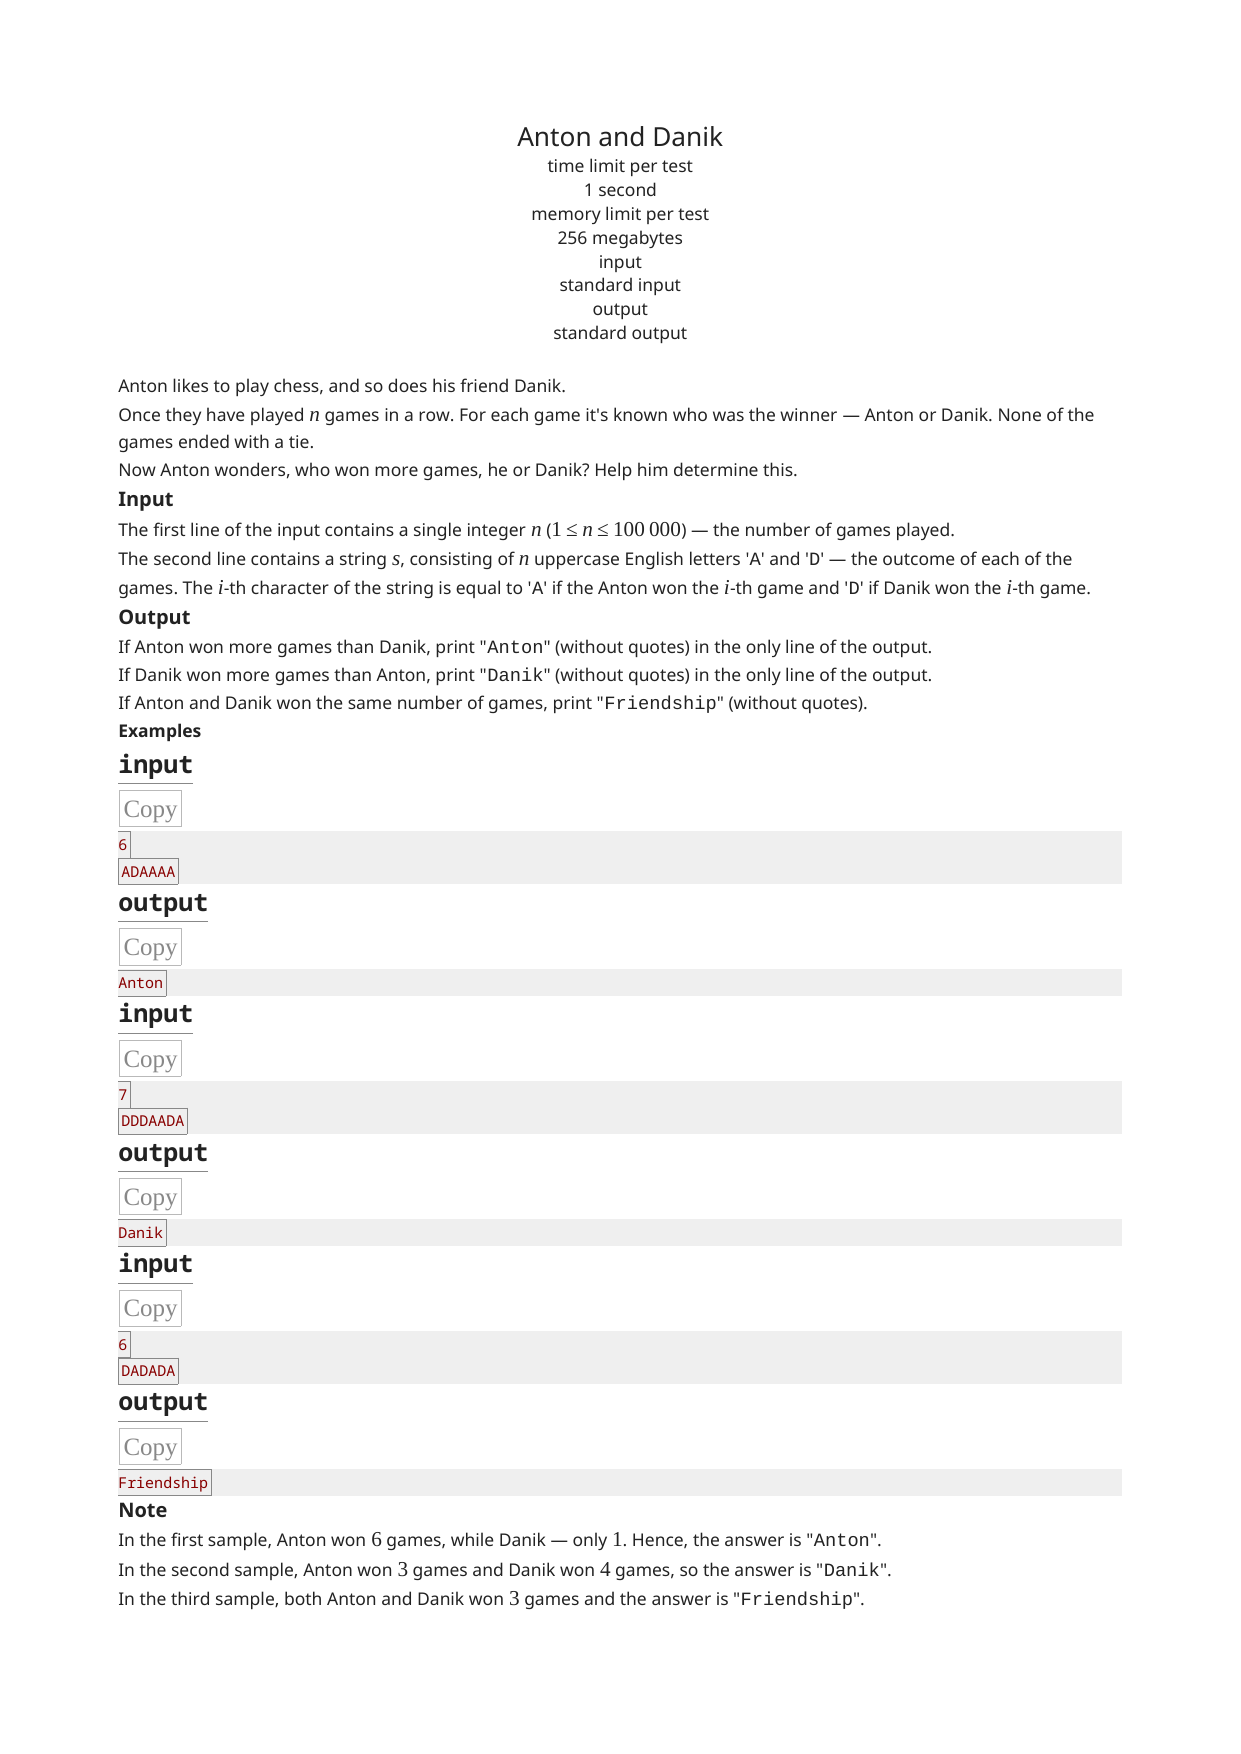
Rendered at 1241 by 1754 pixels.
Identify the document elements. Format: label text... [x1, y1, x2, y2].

text [182, 1428, 1121, 1464]
text 256 megabytes [118, 225, 1122, 249]
text Once they have played n games in a row. For each game it's known who was the winner — Anton or Danik. None of the games ended with a tie. [118, 402, 1122, 454]
text [131, 1331, 1122, 1357]
text Anton likes to play chess, and so does his friend Danik. [118, 374, 1122, 398]
text DADADA [119, 1359, 178, 1384]
text input [118, 746, 1122, 783]
text output [118, 1134, 1122, 1171]
text [182, 790, 1121, 827]
text Copy [120, 1179, 181, 1214]
text Copy [120, 1429, 181, 1464]
text [182, 1290, 1121, 1326]
text If Anton won more games than Danik, print "Anton" (without quotes) in the only line of the output. [118, 635, 1122, 659]
text Friendship [118, 1470, 211, 1495]
text Copy [120, 1291, 181, 1326]
text [131, 1081, 1122, 1108]
text Now Anton wonders, who won more games, he or Danik? Help him determine this. [118, 457, 1122, 481]
text output [118, 297, 1122, 321]
text input [118, 249, 1122, 273]
text The second line contains a string s, consisting of n uppercase English letters 'A' and 'D' — the outcome of each of the games. The i-th character of the string is equal to 'A' if the Anton won the i-th game and 'D' if Danik won the i-th game. [118, 545, 1122, 600]
text The first line of the input contains a single integer n (1 ≤ n ≤ 100 000) — the number of games played. [118, 516, 1122, 541]
text In the first sample, Anton won 6 games, while Danik — only 1. Hence, the answer is "Anton". [118, 1527, 1122, 1552]
text time limit per test [118, 154, 1122, 178]
text output [118, 884, 1122, 921]
text 1 second [118, 178, 1122, 202]
text memory limit per test [118, 202, 1122, 225]
text Output [118, 603, 1122, 631]
text ADAAAA [119, 859, 178, 884]
text Copy [120, 791, 181, 826]
text [182, 1040, 1121, 1076]
text input [118, 996, 1122, 1033]
text [167, 1219, 1122, 1246]
text [182, 1178, 1121, 1214]
text If Anton and Danik won the same number of games, print "Friendship" (without quotes). [118, 691, 1122, 715]
text [131, 831, 1122, 858]
text [179, 858, 1122, 884]
text 7 [118, 1082, 130, 1108]
text Input [118, 485, 1122, 512]
text standard input [118, 273, 1122, 297]
text Copy [120, 929, 181, 965]
text In the third sample, both Anton and Danik won 3 games and the answer is "Friendship". [118, 1586, 1122, 1611]
text [179, 1357, 1122, 1384]
text [182, 928, 1121, 965]
text Anton and Danik [118, 118, 1122, 154]
text Danik [118, 1220, 166, 1246]
text In the second sample, Anton won 3 games and Danik won 4 games, so the answer is "Danik". [118, 1556, 1122, 1582]
text If Danik won more games than Anton, print "Danik" (without quotes) in the only line of the output. [118, 663, 1122, 687]
text [212, 1469, 1122, 1496]
text DDDAADA [119, 1109, 187, 1134]
text 6 [118, 832, 130, 858]
text Anton [118, 971, 166, 996]
text output [118, 1384, 1122, 1421]
text standard output [118, 321, 1122, 345]
text [188, 1108, 1122, 1134]
text [167, 969, 1122, 996]
text 6 [118, 1332, 130, 1357]
text Note [118, 1496, 1122, 1523]
text Examples [118, 719, 1122, 743]
text Copy [120, 1041, 181, 1076]
text input [118, 1246, 1122, 1283]
